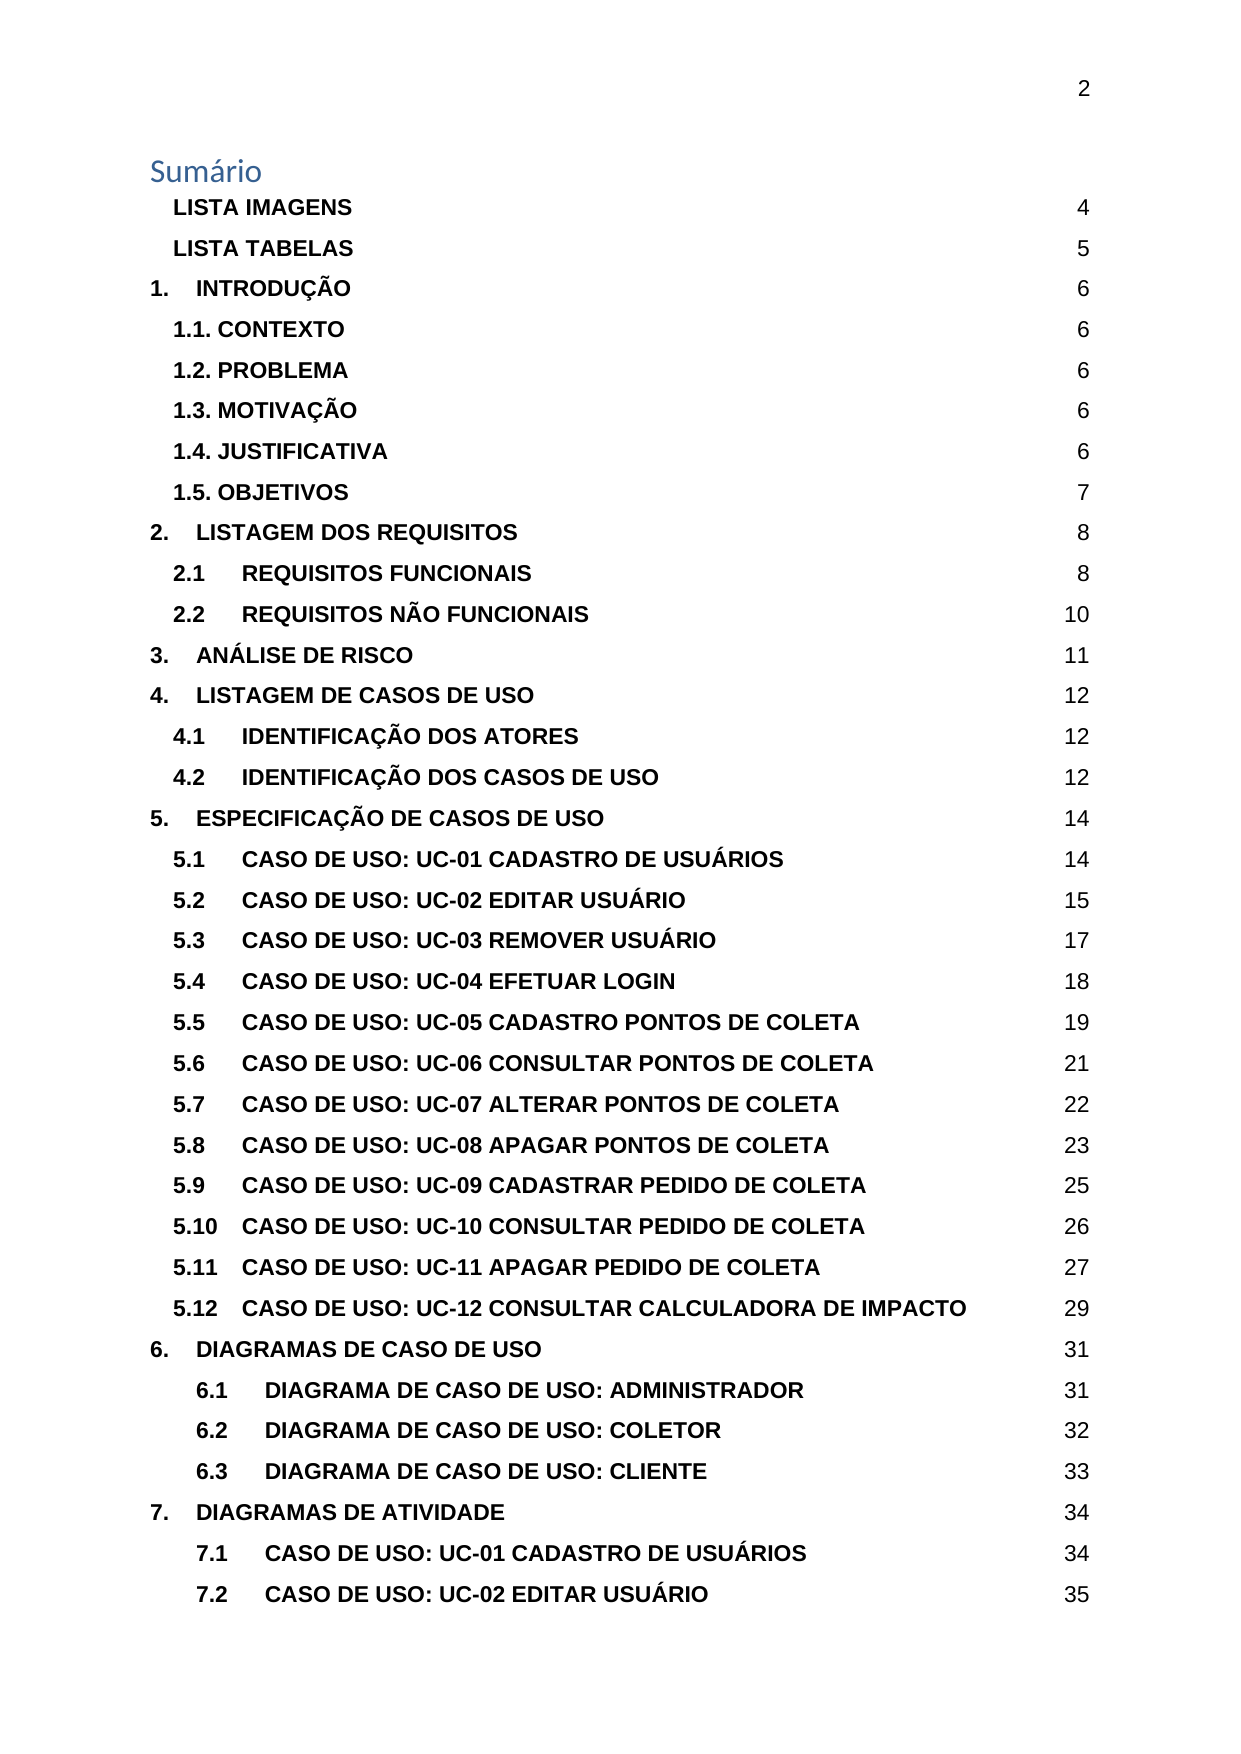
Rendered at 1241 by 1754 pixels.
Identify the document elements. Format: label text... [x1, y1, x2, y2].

text 5.9 CASO DE USO: UC-09 CADASTRAR PEDIDO DE COLETA 25 [173, 1172, 1090, 1199]
text 6. DIAGRAMAS DE CASO DE USO 31 [150, 1336, 1090, 1362]
text 2.2 REQUISITOS NÃO FUNCIONAIS 10 [173, 601, 1090, 627]
text 4.1 IDENTIFICAÇÃO DOS ATORES 12 [173, 723, 1090, 750]
text 5.2 CASO DE USO: UC-02 EDITAR USUÁRIO 15 [173, 887, 1090, 913]
text 5.3 CASO DE USO: UC-03 REMOVER USUÁRIO 17 [173, 927, 1090, 954]
text 1.5. OBJETIVOS 7 [173, 478, 1090, 505]
text 5. ESPECIFICAÇÃO DE CASOS DE USO 14 [150, 805, 1090, 831]
text 5.7 CASO DE USO: UC-07 ALTERAR PONTOS DE COLETA 22 [173, 1091, 1090, 1117]
text LISTA IMAGENS 4 [173, 194, 1090, 220]
text 1.4. JUSTIFICATIVA 6 [173, 438, 1090, 464]
text 3. ANÁLISE DE RISCO 11 [150, 642, 1090, 668]
text 4. LISTAGEM DE CASOS DE USO 12 [150, 682, 1090, 709]
text 5.4 CASO DE USO: UC-04 EFETUAR LOGIN 18 [173, 968, 1090, 995]
text 1.2. PROBLEMA 6 [173, 357, 1090, 383]
text 6.1 DIAGRAMA DE CASO DE USO: ADMINISTRADOR 31 [196, 1377, 1090, 1403]
text 5.11 CASO DE USO: UC-11 APAGAR PEDIDO DE COLETA 27 [173, 1254, 1090, 1281]
text 6.3 DIAGRAMA DE CASO DE USO: CLIENTE 33 [196, 1458, 1090, 1485]
text 5.1 CASO DE USO: UC-01 CADASTRO DE USUÁRIOS 14 [173, 846, 1090, 872]
text 5.5 CASO DE USO: UC-05 CADASTRO PONTOS DE COLETA 19 [173, 1009, 1090, 1036]
text 5.12 CASO DE USO: UC-12 CONSULTAR CALCULADORA DE IMPACTO 29 [173, 1295, 1090, 1321]
text 6.2 DIAGRAMA DE CASO DE USO: COLETOR 32 [196, 1417, 1090, 1444]
text 2.1 REQUISITOS FUNCIONAIS 8 [173, 560, 1090, 586]
text 4.2 IDENTIFICAÇÃO DOS CASOS DE USO 12 [173, 764, 1090, 791]
text 5.10 CASO DE USO: UC-10 CONSULTAR PEDIDO DE COLETA 26 [173, 1213, 1090, 1240]
text 2. LISTAGEM DOS REQUISITOS 8 [150, 519, 1090, 546]
text 5.6 CASO DE USO: UC-06 CONSULTAR PONTOS DE COLETA 21 [173, 1050, 1090, 1076]
text 7. DIAGRAMAS DE ATIVIDADE 34 [150, 1499, 1090, 1526]
text 7.2 CASO DE USO: UC-02 EDITAR USUÁRIO 35 [196, 1581, 1090, 1607]
text 1. INTRODUÇÃO 6 [150, 275, 1090, 302]
text Sumário [150, 150, 1090, 191]
text 7.1 CASO DE USO: UC-01 CADASTRO DE USUÁRIOS 34 [196, 1540, 1090, 1566]
text 1.3. MOTIVAÇÃO 6 [173, 397, 1090, 424]
text LISTA TABELAS 5 [173, 234, 1090, 261]
text 1.1. CONTEXTO 6 [173, 316, 1090, 342]
text 5.8 CASO DE USO: UC-08 APAGAR PONTOS DE COLETA 23 [173, 1132, 1090, 1158]
